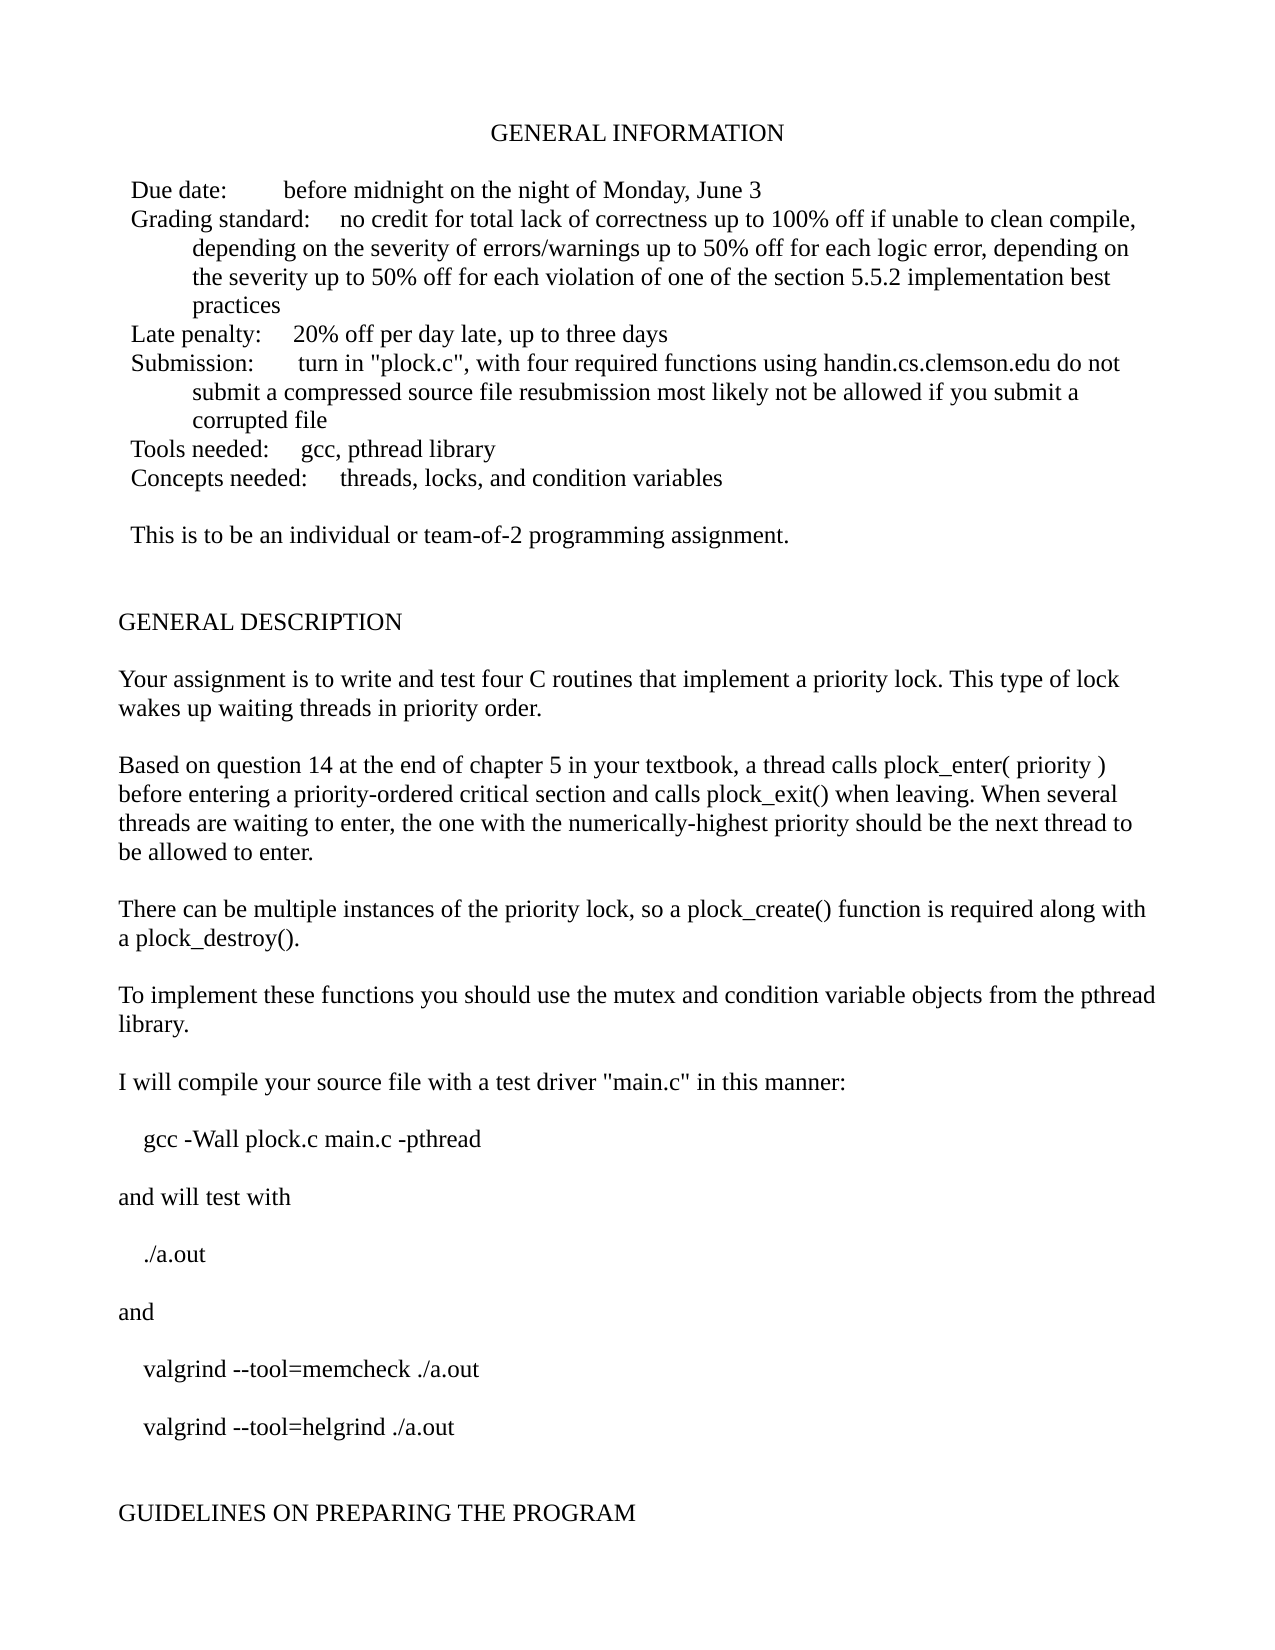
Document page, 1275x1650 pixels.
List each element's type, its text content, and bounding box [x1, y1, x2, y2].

text ./a.out [118, 1239, 1157, 1268]
text Based on question 14 at the end of chapter 5 in your textbook, a thread calls plock_enter( priority ) before entering a priority-ordered critical section and calls plock_exit() when leaving. When several threads are waiting to enter, the one with the numerically-highest priority should be the next thread to be allowed to enter. [118, 751, 1157, 866]
text and [118, 1297, 1157, 1326]
text There can be multiple instances of the priority lock, so a plock_create() function is required along with a plock_destroy(). [118, 894, 1157, 952]
text Submission: turn in "plock.c", with four required functions using handin.cs.clemson.edu do not submit a compressed source file resubmission most likely not be allowed if you submit a corrupted file [118, 348, 1157, 434]
text valgrind --tool=memcheck ./a.out [118, 1354, 1157, 1383]
text and will test with [118, 1182, 1157, 1211]
text This is to be an individual or team-of-2 programming assignment. [118, 521, 1157, 549]
text Late penalty: 20% off per day late, up to three days [118, 319, 1157, 348]
text Tools needed: gcc, pthread library [118, 434, 1157, 463]
text GENERAL DESCRIPTION [118, 607, 1157, 636]
text To implement these functions you should use the mutex and condition variable objects from the pthread library. [118, 981, 1157, 1038]
text I will compile your source file with a test driver "main.c" in this manner: [118, 1067, 1157, 1096]
text GUIDELINES ON PREPARING THE PROGRAM [118, 1498, 1157, 1527]
text GENERAL INFORMATION [118, 118, 1157, 147]
text Your assignment is to write and test four C routines that implement a priority lock. This type of lock wakes up waiting threads in priority order. [118, 664, 1157, 722]
text Concepts needed: threads, locks, and condition variables [118, 463, 1157, 492]
text valgrind --tool=helgrind ./a.out [118, 1412, 1157, 1441]
text Due date: before midnight on the night of Monday, June 3 [118, 176, 1157, 204]
text Grading standard: no credit for total lack of correctness up to 100% off if unable to clean compile, depending on the severity of errors/warnings up to 50% off for each logic error, depending on the severity up to 50% off for each violation of one of the section 5.5.2 implementation best practices [118, 204, 1157, 319]
text gcc -Wall plock.c main.c -pthread [118, 1124, 1157, 1153]
